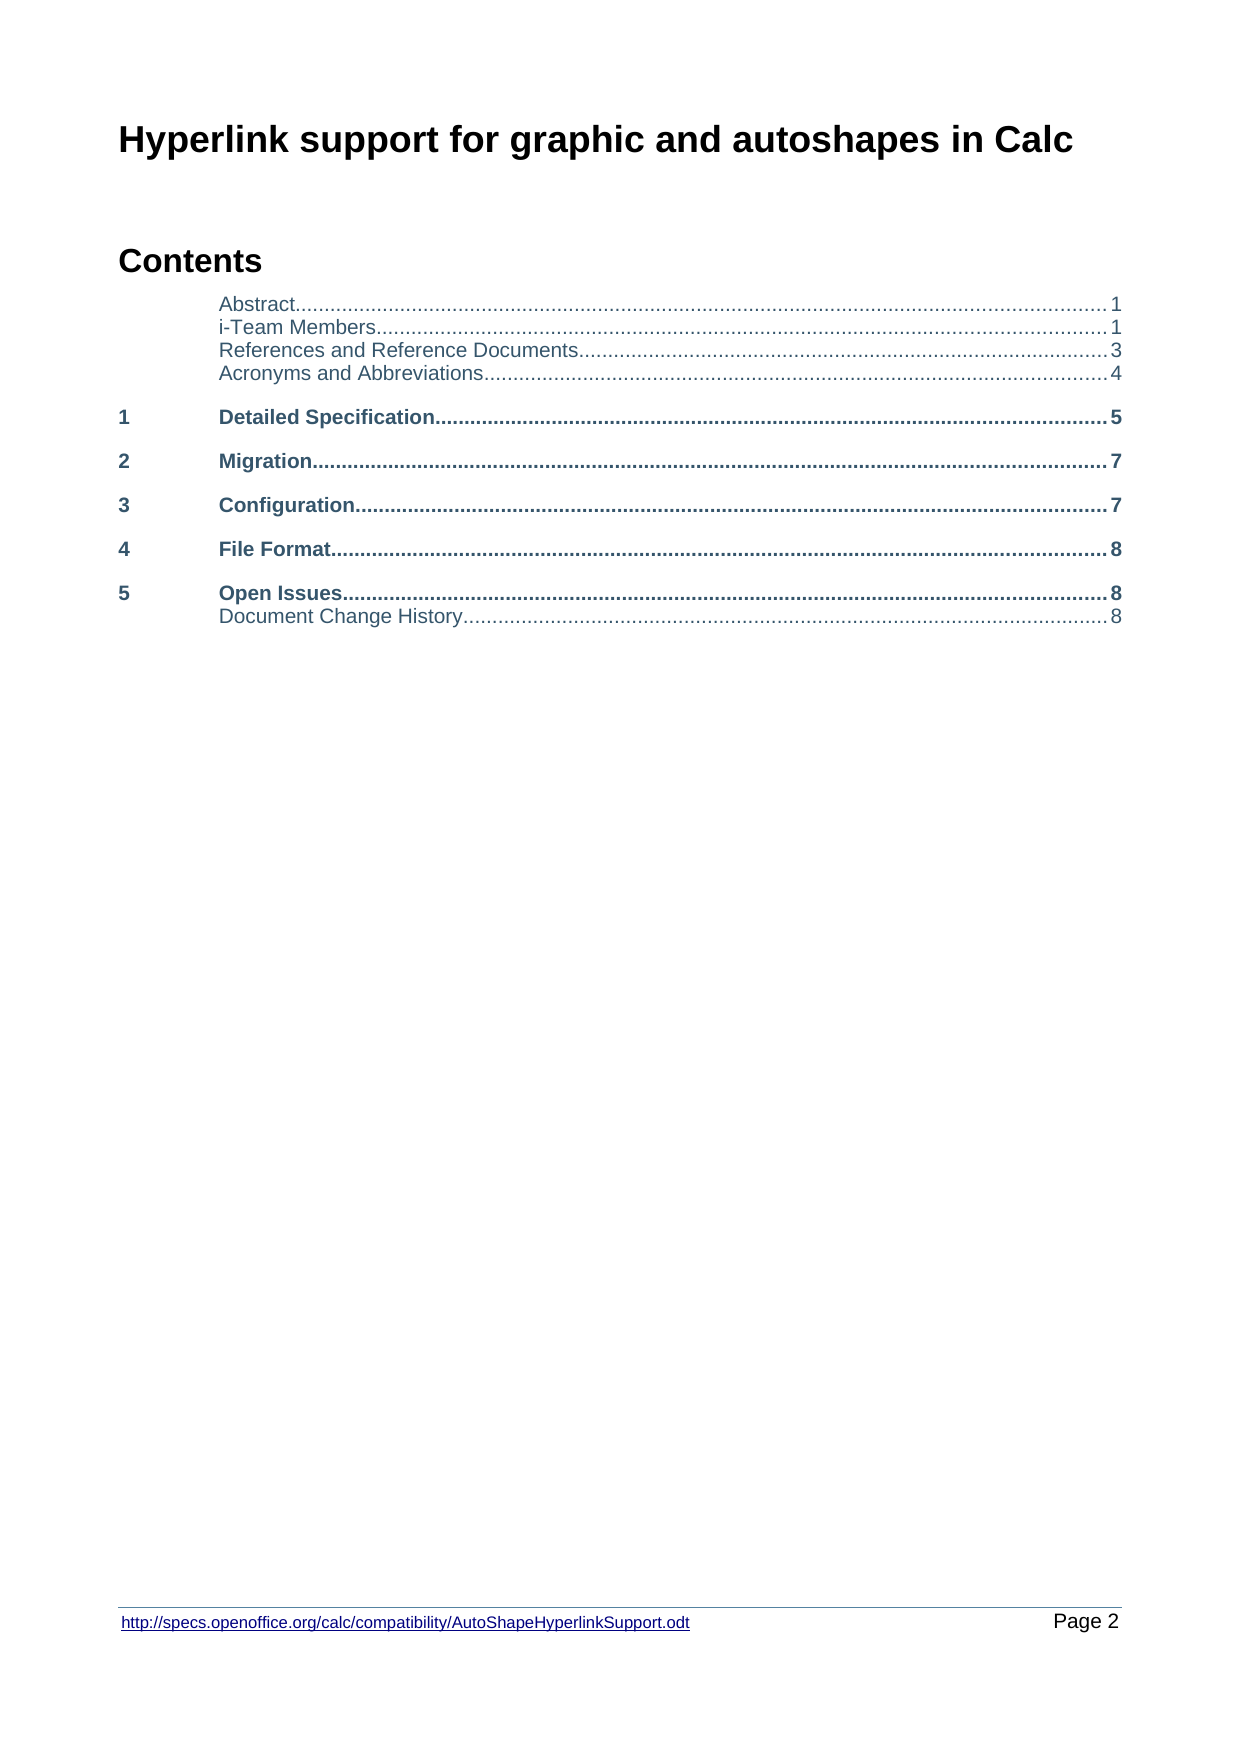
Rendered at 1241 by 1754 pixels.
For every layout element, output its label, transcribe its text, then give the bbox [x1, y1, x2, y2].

text 1 Detailed Specification 5 [118, 406, 1122, 429]
text 2 Migration 7 [118, 449, 1122, 473]
text Abstract 1 [118, 292, 1122, 315]
text Document Change History 8 [118, 604, 1122, 628]
text 3 Configuration 7 [118, 493, 1122, 517]
text References and Reference Documents 3 [118, 339, 1122, 362]
text Acronyms and Abbreviations 4 [118, 362, 1122, 385]
text 4 File Format 8 [118, 537, 1122, 561]
subtitle Contents [118, 242, 1122, 280]
text i-Team Members 1 [118, 315, 1122, 339]
text 5 Open Issues 8 [118, 581, 1122, 604]
